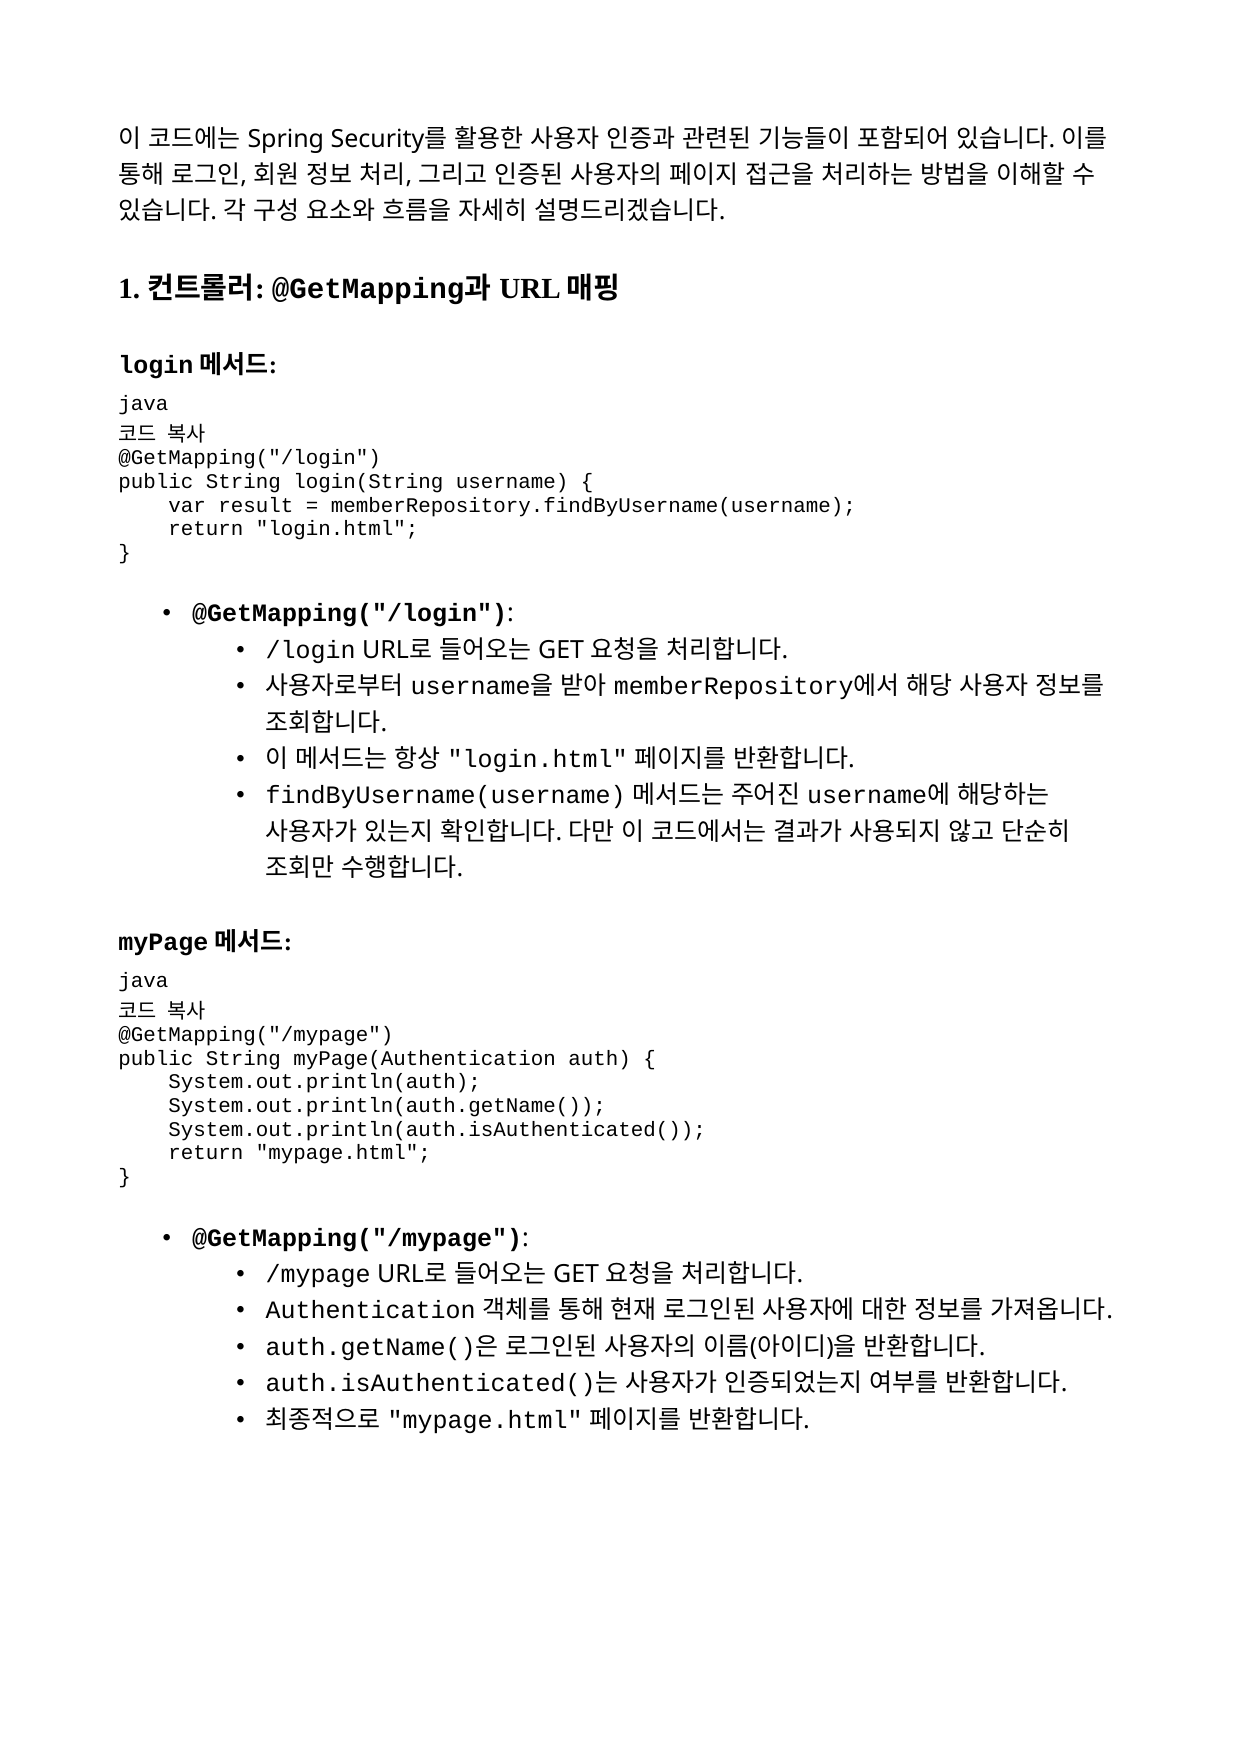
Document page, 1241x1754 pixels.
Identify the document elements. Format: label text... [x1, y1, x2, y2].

list @GetMapping("/mypage"): [162, 1219, 1122, 1253]
text 코드 복사 [118, 417, 1122, 447]
list findByUsername(username) 메서드는 주어진 username에 해당하는 사용자가 있는지 확인합니다. 다만 이 코드에서는 결과가 사용되지 않고 단순히 조회만 수행합니다. [236, 775, 1122, 884]
text 이 코드에는 Spring Security를 활용한 사용자 인증과 관련된 기능들이 포함되어 있습니다. 이를 통해 로그인, 회원 정보 처리, 그리고 인증된 사용자의 페이지 접근을 처리하는 방법을 이해할 수 있습니다. 각 구성 요소와 흐름을 자세히 설명드리겠습니다. [118, 118, 1122, 227]
subtitle 1. 컨트롤러: @GetMapping과 URL 매핑 [118, 264, 1122, 307]
text var result = memberRepository.findByUsername(username); [118, 494, 1122, 518]
text public String login(String username) { [118, 471, 1122, 494]
list 최종적으로 "mypage.html" 페이지를 반환합니다. [236, 1399, 1122, 1436]
list 사용자로부터 username을 받아 memberRepository에서 해당 사용자 정보를 조회합니다. [236, 666, 1122, 738]
text java [118, 393, 1122, 417]
text } [118, 542, 1122, 566]
list auth.isAuthenticated()는 사용자가 인증되었는지 여부를 반환합니다. [236, 1363, 1122, 1399]
text return "login.html"; [118, 518, 1122, 542]
text System.out.println(auth); [118, 1071, 1122, 1095]
text @GetMapping("/mypage") [118, 1024, 1122, 1048]
list /login URL로 들어오는 GET 요청을 처리합니다. [236, 629, 1122, 666]
subtitle myPage 메서드: [118, 921, 1122, 958]
list /mypage URL로 들어오는 GET 요청을 처리합니다. [236, 1253, 1122, 1290]
text System.out.println(auth.getName()); [118, 1095, 1122, 1119]
subtitle login 메서드: [118, 344, 1122, 381]
text @GetMapping("/login") [118, 447, 1122, 471]
list Authentication 객체를 통해 현재 로그인된 사용자에 대한 정보를 가져옵니다. [236, 1290, 1122, 1326]
text 코드 복사 [118, 994, 1122, 1024]
text public String myPage(Authentication auth) { [118, 1048, 1122, 1071]
text java [118, 970, 1122, 994]
text System.out.println(auth.isAuthenticated()); [118, 1119, 1122, 1142]
list 이 메서드는 항상 "login.html" 페이지를 반환합니다. [236, 738, 1122, 775]
list auth.getName()은 로그인된 사용자의 이름(아이디)을 반환합니다. [236, 1326, 1122, 1363]
text } [118, 1166, 1122, 1190]
text return "mypage.html"; [118, 1142, 1122, 1166]
list @GetMapping("/login"): [162, 595, 1122, 629]
